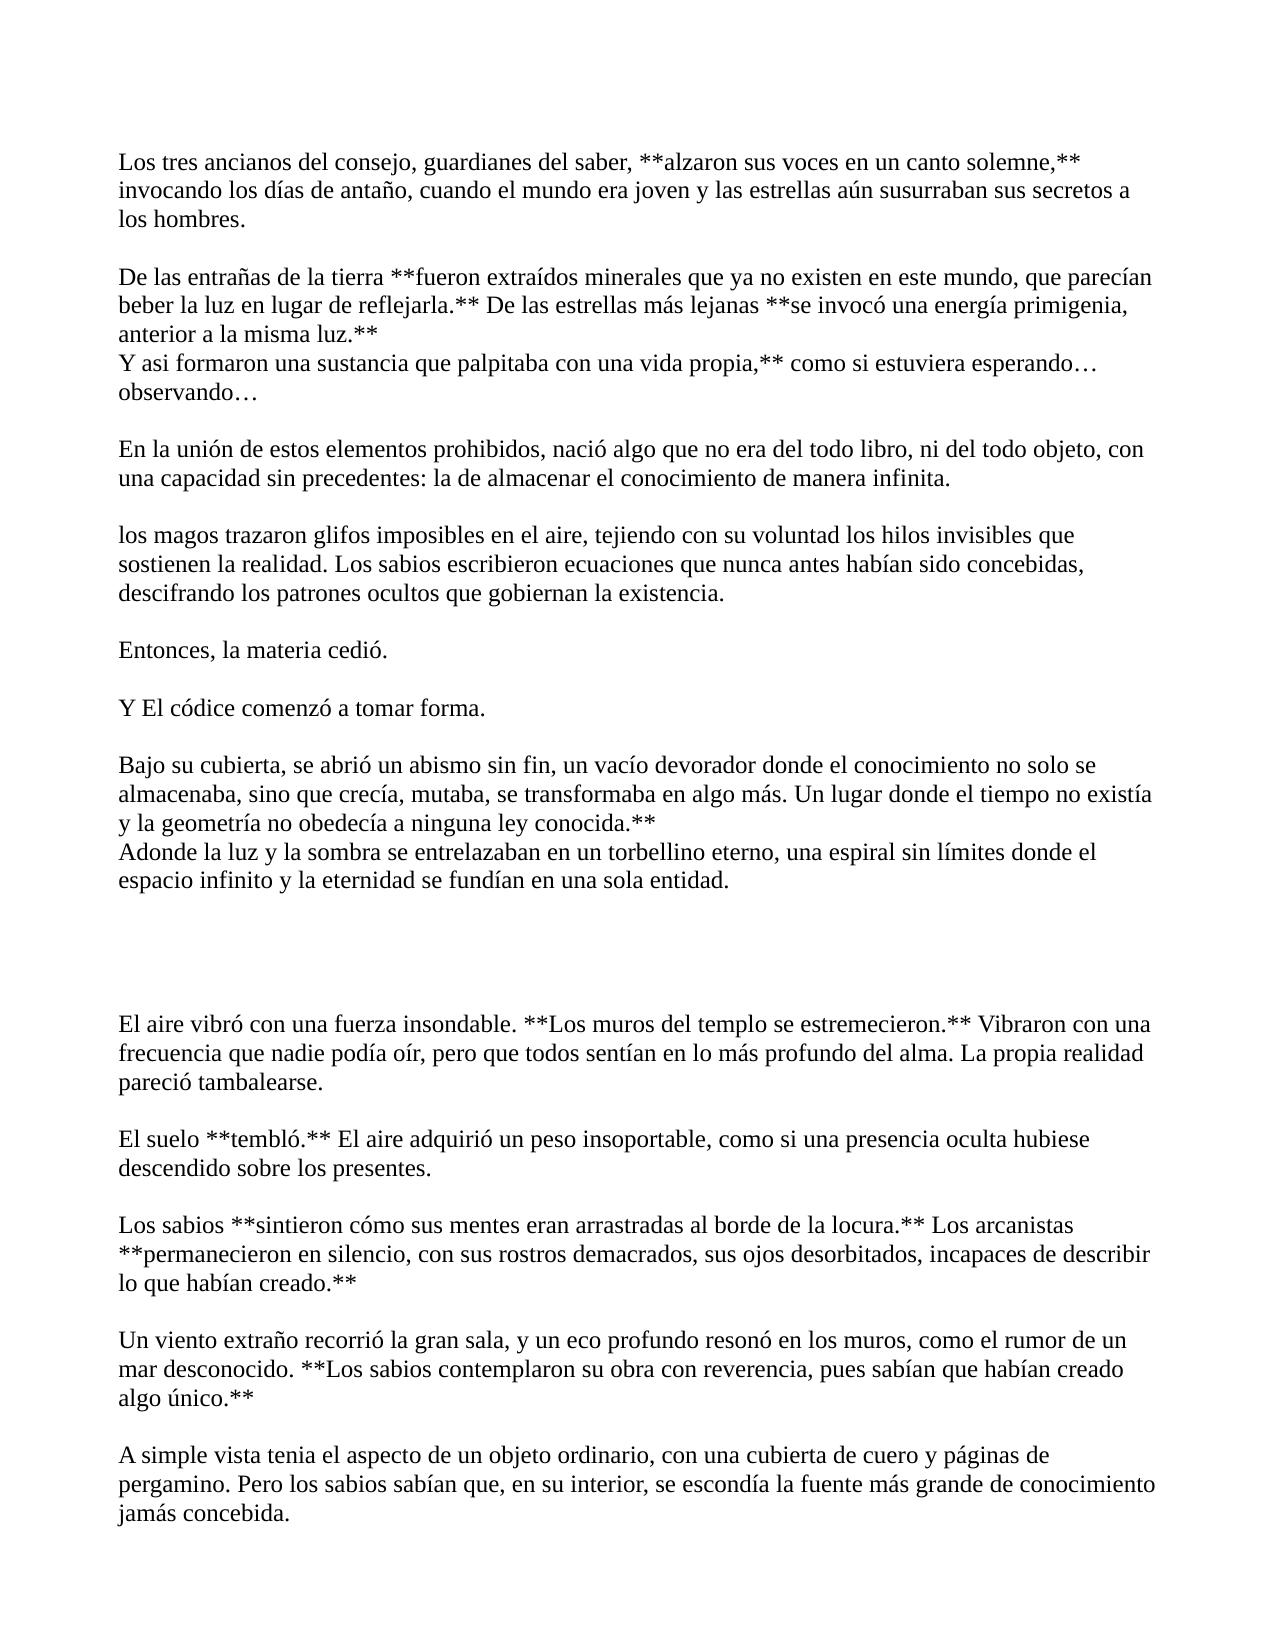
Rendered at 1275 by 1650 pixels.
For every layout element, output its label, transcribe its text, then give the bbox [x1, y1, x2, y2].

text El aire vibró con una fuerza insondable. **Los muros del templo se estremecieron.** Vibraron con una frecuencia que nadie podía oír, pero que todos sentían en lo más profundo del alma. La propia realidad pareció tambalearse. [118, 1009, 1157, 1096]
text De las entrañas de la tierra **fueron extraídos minerales que ya no existen en este mundo, que parecían beber la luz en lugar de reflejarla.** De las estrellas más lejanas **se invocó una energía primigenia, anterior a la misma luz.** [118, 262, 1157, 348]
text Y El códice comenzó a tomar forma. [118, 693, 1157, 722]
text El suelo **tembló.** El aire adquirió un peso insoportable, como si una presencia oculta hubiese descendido sobre los presentes. [118, 1124, 1157, 1182]
text Bajo su cubierta, se abrió un abismo sin fin, un vacío devorador donde el conocimiento no solo se almacenaba, sino que crecía, mutaba, se transformaba en algo más. Un lugar donde el tiempo no existía y la geometría no obedecía a ninguna ley conocida.** [118, 751, 1157, 837]
text En la unión de estos elementos prohibidos, nació algo que no era del todo libro, ni del todo objeto, con una capacidad sin precedentes: la de almacenar el conocimiento de manera infinita. [118, 434, 1157, 492]
text Y asi formaron una sustancia que palpitaba con una vida propia,** como si estuviera esperando… observando… [118, 348, 1157, 406]
text los magos trazaron glifos imposibles en el aire, tejiendo con su voluntad los hilos invisibles que sostienen la realidad. Los sabios escribieron ecuaciones que nunca antes habían sido concebidas, descifrando los patrones ocultos que gobiernan la existencia. [118, 521, 1157, 607]
text Un viento extraño recorrió la gran sala, y un eco profundo resonó en los muros, como el rumor de un mar desconocido. **Los sabios contemplaron su obra con reverencia, pues sabían que habían creado algo único.** [118, 1326, 1157, 1412]
text Entonces, la materia cedió. [118, 636, 1157, 664]
text Los sabios **sintieron cómo sus mentes eran arrastradas al borde de la locura.** Los arcanistas **permanecieron en silencio, con sus rostros demacrados, sus ojos desorbitados, incapaces de describir lo que habían creado.** [118, 1211, 1157, 1297]
text A simple vista tenia el aspecto de un objeto ordinario, con una cubierta de cuero y páginas de pergamino. Pero los sabios sabían que, en su interior, se escondía la fuente más grande de conocimiento jamás concebida. [118, 1441, 1157, 1527]
text Adonde la luz y la sombra se entrelazaban en un torbellino eterno, una espiral sin límites donde el espacio infinito y la eternidad se fundían en una sola entidad. [118, 837, 1157, 894]
text Los tres ancianos del consejo, guardianes del saber, **alzaron sus voces en un canto solemne,** invocando los días de antaño, cuando el mundo era joven y las estrellas aún susurraban sus secretos a los hombres. [118, 147, 1157, 233]
